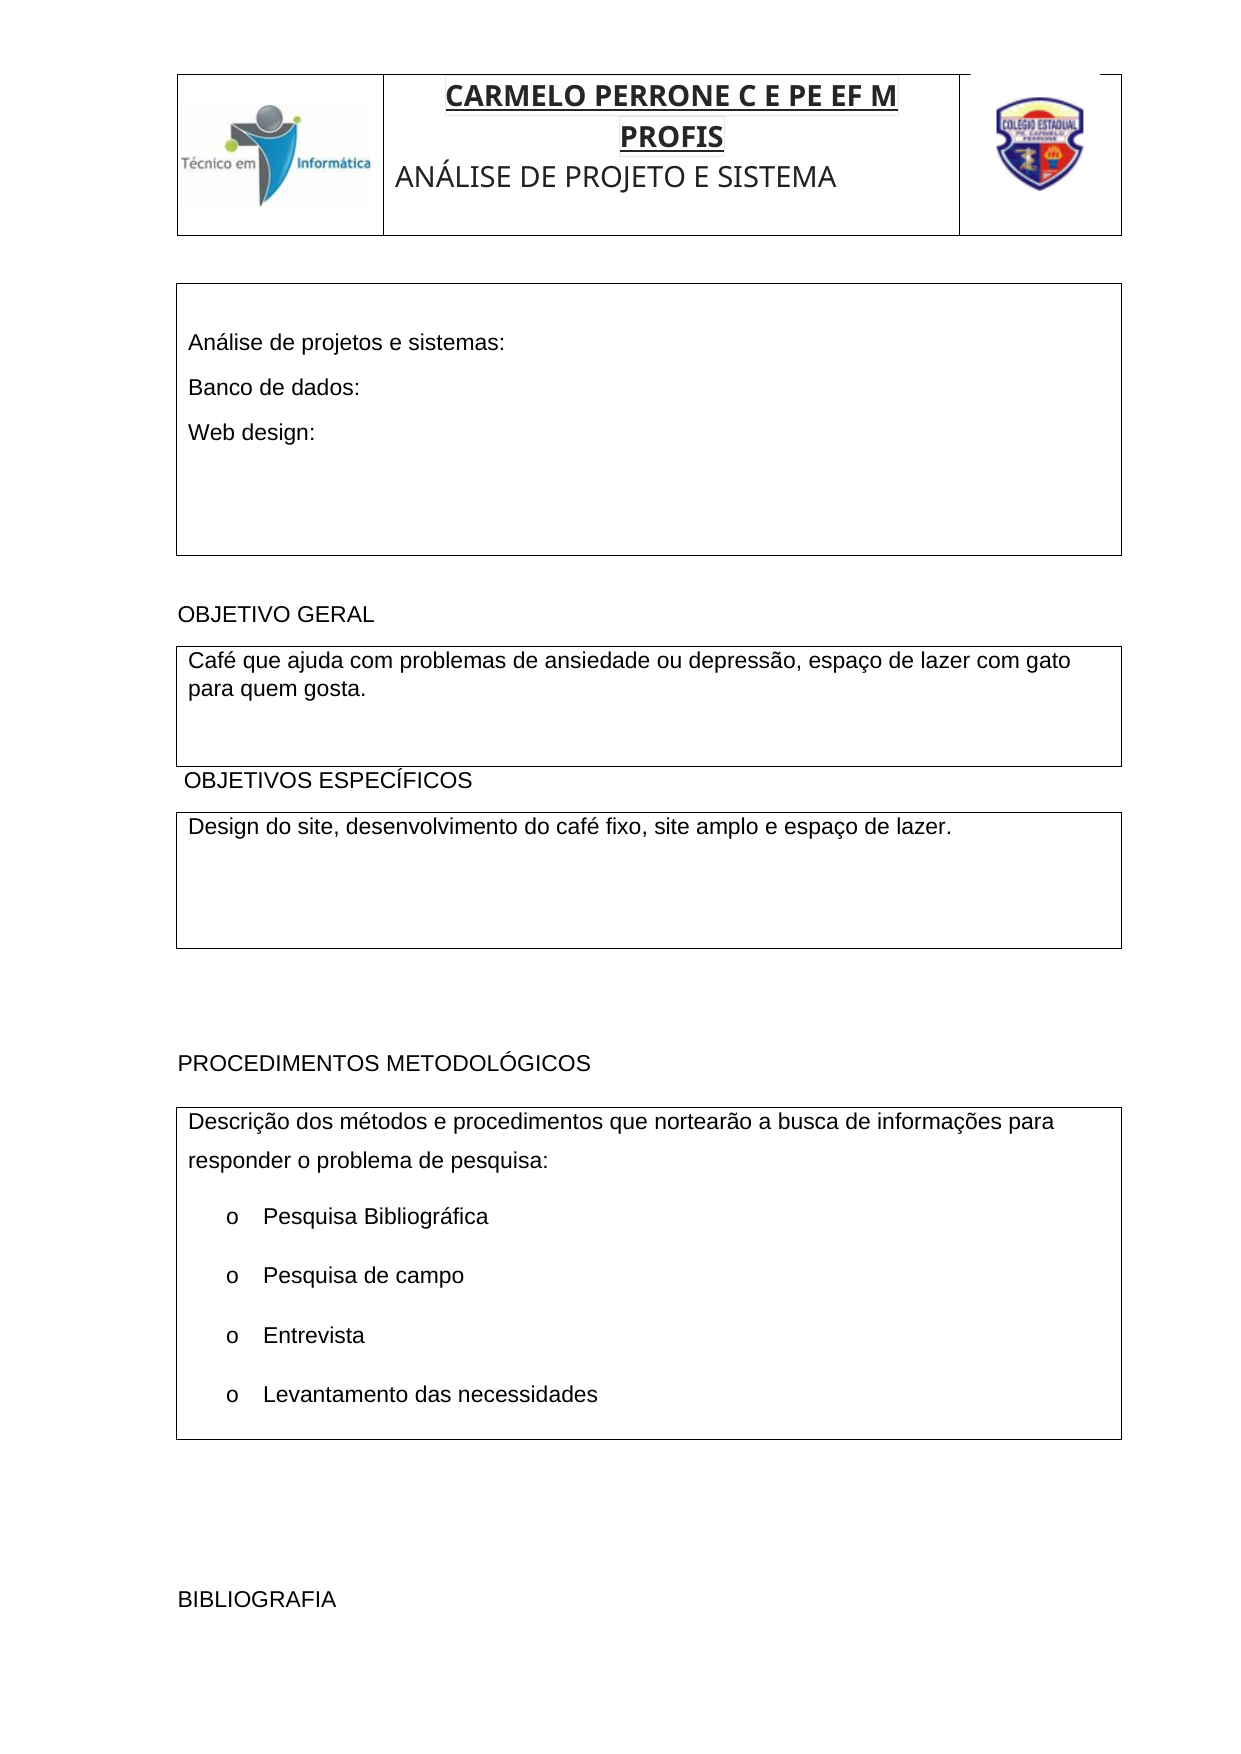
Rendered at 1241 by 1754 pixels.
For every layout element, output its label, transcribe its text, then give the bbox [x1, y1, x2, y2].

text BIBLIOGRAFIA [177, 1586, 1122, 1613]
picture [181, 104, 371, 207]
text OBJETIVO GERAL [177, 601, 1122, 627]
picture [970, 74, 1101, 199]
table_header Café que ajuda com problemas de ansiedade ou depressão, espaço de lazer com gato para quem gosta. [177, 647, 1121, 766]
table_header Descrição dos métodos e procedimentos que nortearão a busca de informações para responder o problema de pesquisa: Pesquisa Bibliográfica Pesquisa de campo Entrevista Levantamento das necessidades [177, 1108, 1121, 1439]
text OBJETIVOS ESPECÍFICOS [177, 767, 1122, 793]
table_header Design do site, desenvolvimento do café fixo, site amplo e espaço de lazer. [177, 813, 1121, 948]
table_header Análise de projetos e sistemas: Banco de dados: Web design: [177, 284, 1121, 555]
text PROCEDIMENTOS METODOLÓGICOS [177, 1050, 1122, 1077]
